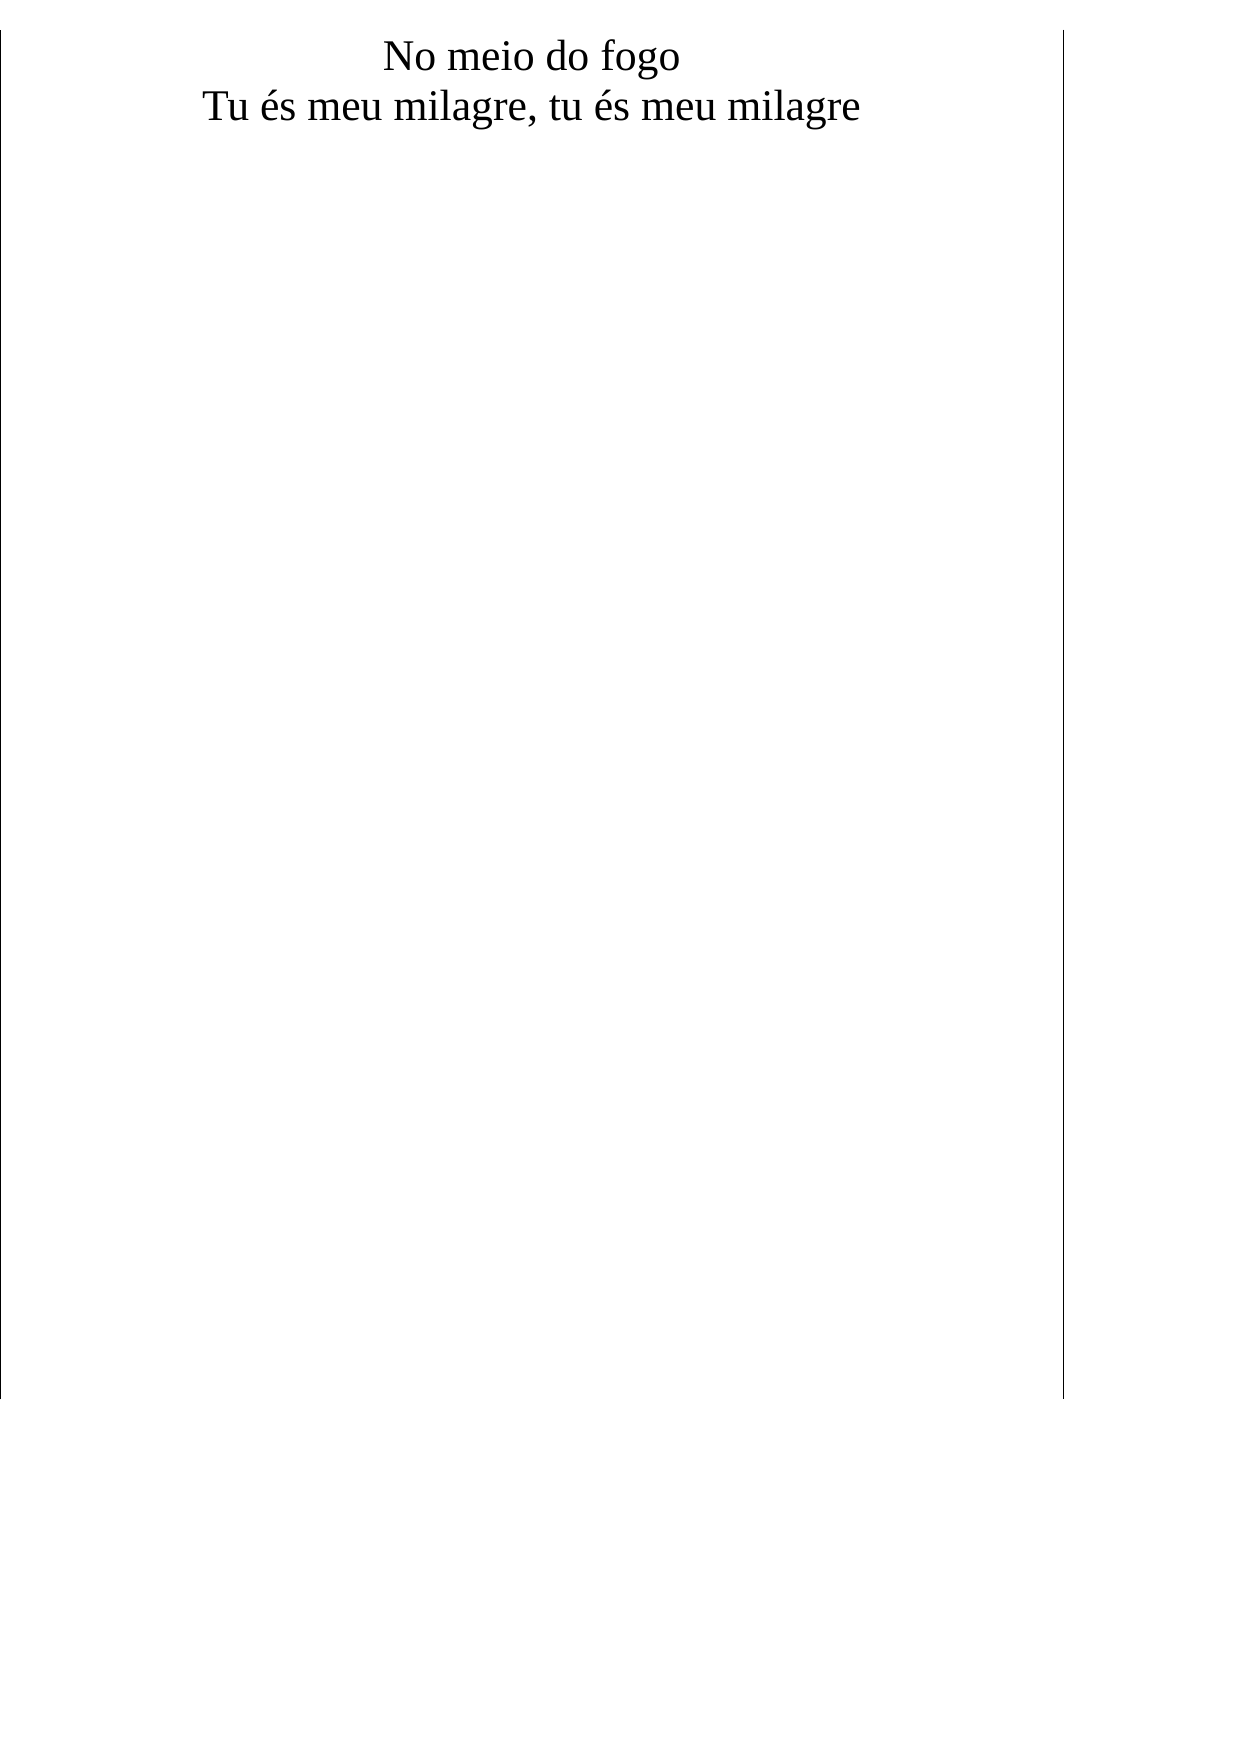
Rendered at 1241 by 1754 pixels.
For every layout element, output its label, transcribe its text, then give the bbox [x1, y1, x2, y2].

text Tu és meu milagre, tu és meu milagre [29, 80, 1033, 130]
text No meio do fogo [29, 29, 1033, 80]
